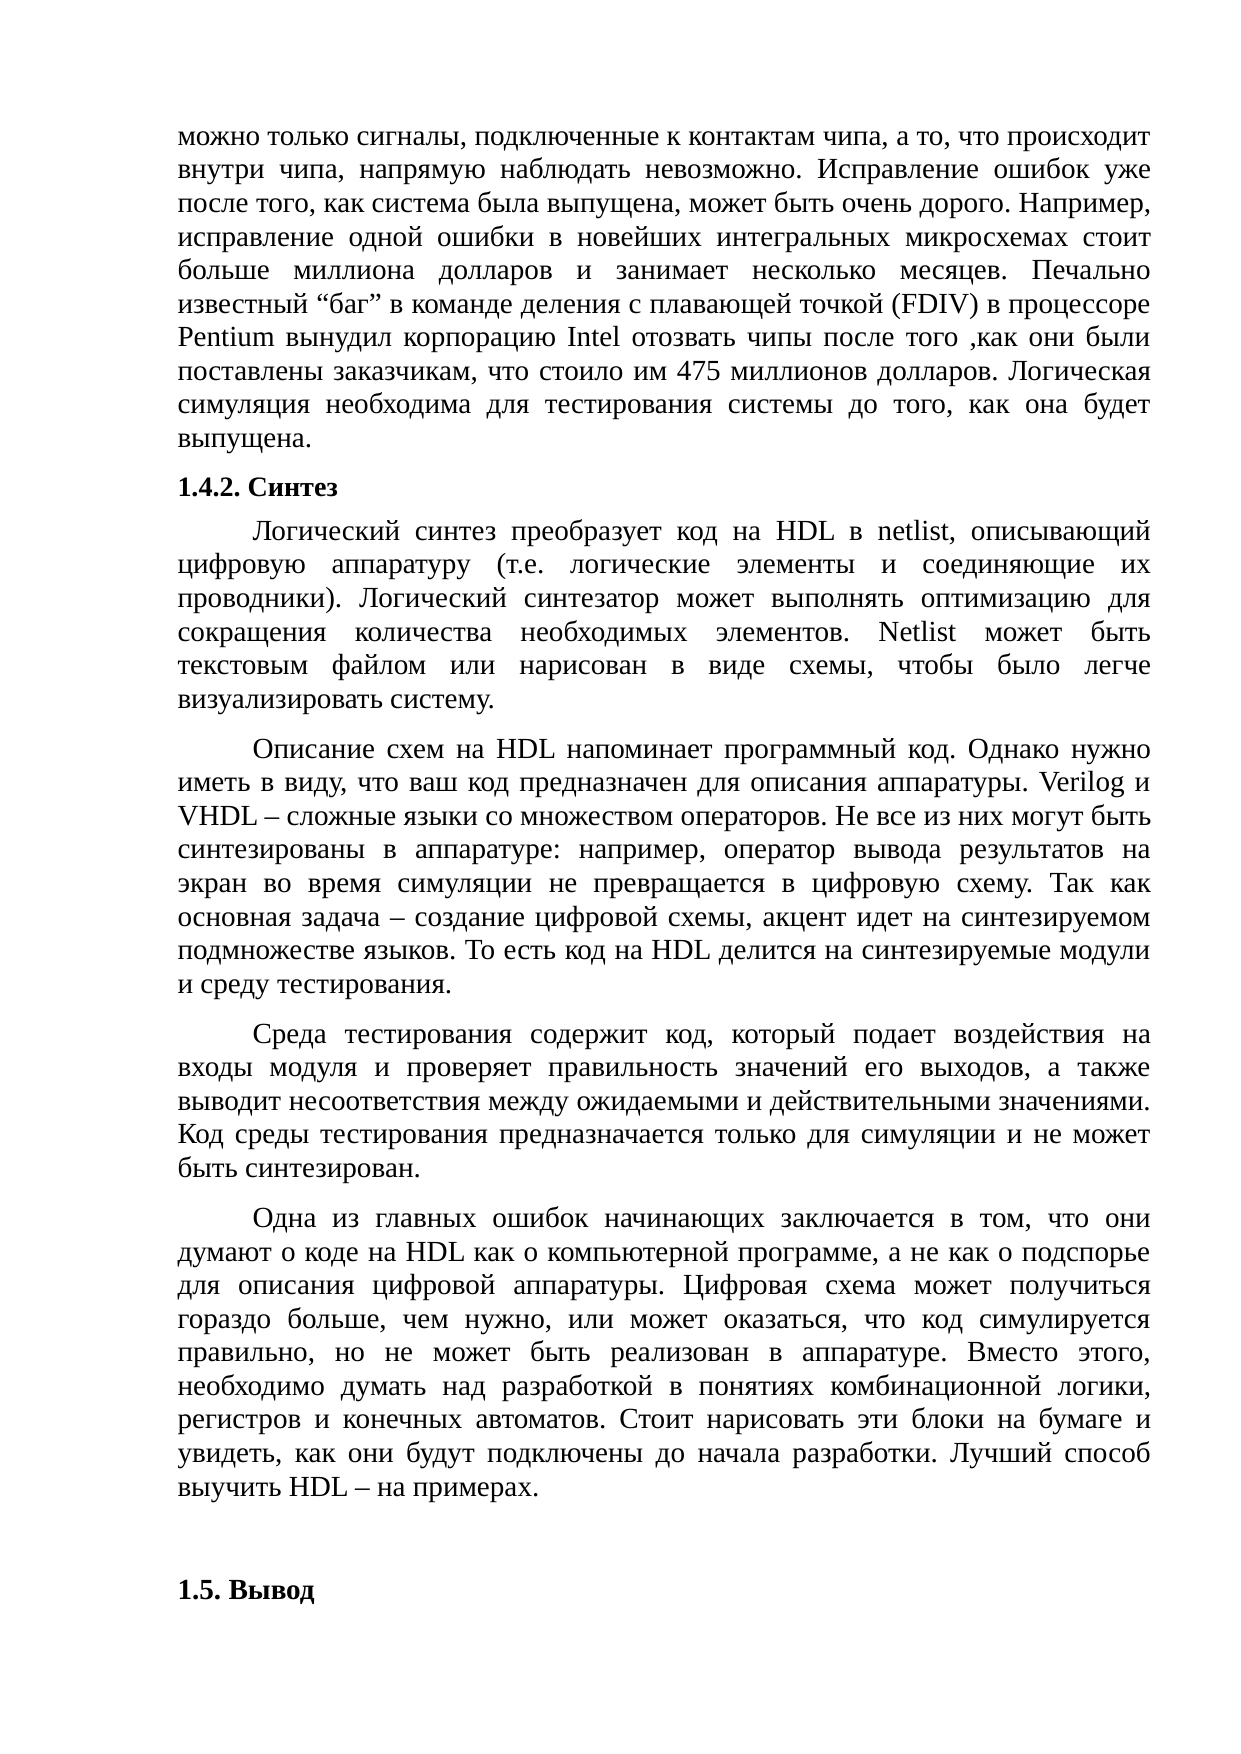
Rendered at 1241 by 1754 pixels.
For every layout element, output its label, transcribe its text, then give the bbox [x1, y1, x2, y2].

text Одна из главных ошибок начинающих заключается в том, что они думают о коде на HDL как о компьютерной программе, а не как о подспорье для описания цифровой аппаратуры. Цифровая схема может получиться гораздо больше, чем нужно, или может оказаться, что код симулируется правильно, но не может быть реализован в аппаратуре. Вместо этого, необходимо думать над разработкой в понятиях комбинационной логики, регистров и конечных автоматов. Стоит нарисовать эти блоки на бумаге и увидеть, как они будут подключены до начала разработки. Лучший способ выучить HDL – на примерах. [177, 1200, 1152, 1502]
text Логический синтез преобразует код на HDL в netlist, описывающий цифровую аппаратуру (т.е. логические элементы и соединяющие их проводники). Логический синтезатор может выполнять оптимизацию для сокращения количества необходимых элементов. Netlist может быть текстовым файлом или нарисован в виде схемы, чтобы было легче визуализировать систему. [177, 513, 1152, 714]
text Среда тестирования содержит код, который подает воздействия на входы модуля и проверяет правильность значений его выходов, а также выводит несоответствия между ожидаемыми и действительными значениями. Код среды тестирования предназначается только для симуляции и не может быть синтезирован. [177, 1016, 1152, 1184]
subtitle 1.4.2. Синтез [177, 470, 1152, 503]
text Описание схем на HDL напоминает программный код. Однако нужно иметь в виду, что ваш код предназначен для описания аппаратуры. Verilog и VHDL – сложные языки со множеством операторов. Не все из них могут быть синтезированы в аппаратуре: например, оператор вывода результатов на экран во время симуляции не превращаетcя в цифровую схему. Так как основная задача – создание цифровой схемы, акцент идет на синтезируемом подмножестве языков. То есть код на HDL делится на синтезируемые модули и среду тестирования. [177, 731, 1152, 999]
subtitle 1.5. Вывод [177, 1572, 1152, 1606]
text можно только сигналы, подключенные к контактам чипа, а то, что происходит внутри чипа, напрямую наблюдать невозможно. Исправление ошибок уже после того, как система была выпущена, может быть очень дорого. Например, исправление одной ошибки в новейших интегральных микросхемах стоит больше миллиона долларов и занимает несколько месяцев. Печально известный “баг” в команде деления с плавающей точкой (FDIV) в процессоре Pentium вынудил корпорацию Intel отозвать чипы после того ,как они были поставлены заказчикам, что стоило им 475 миллионов долларов. Логическая симуляция необходима для тестирования системы до того, как она будет выпущена. [177, 118, 1152, 453]
